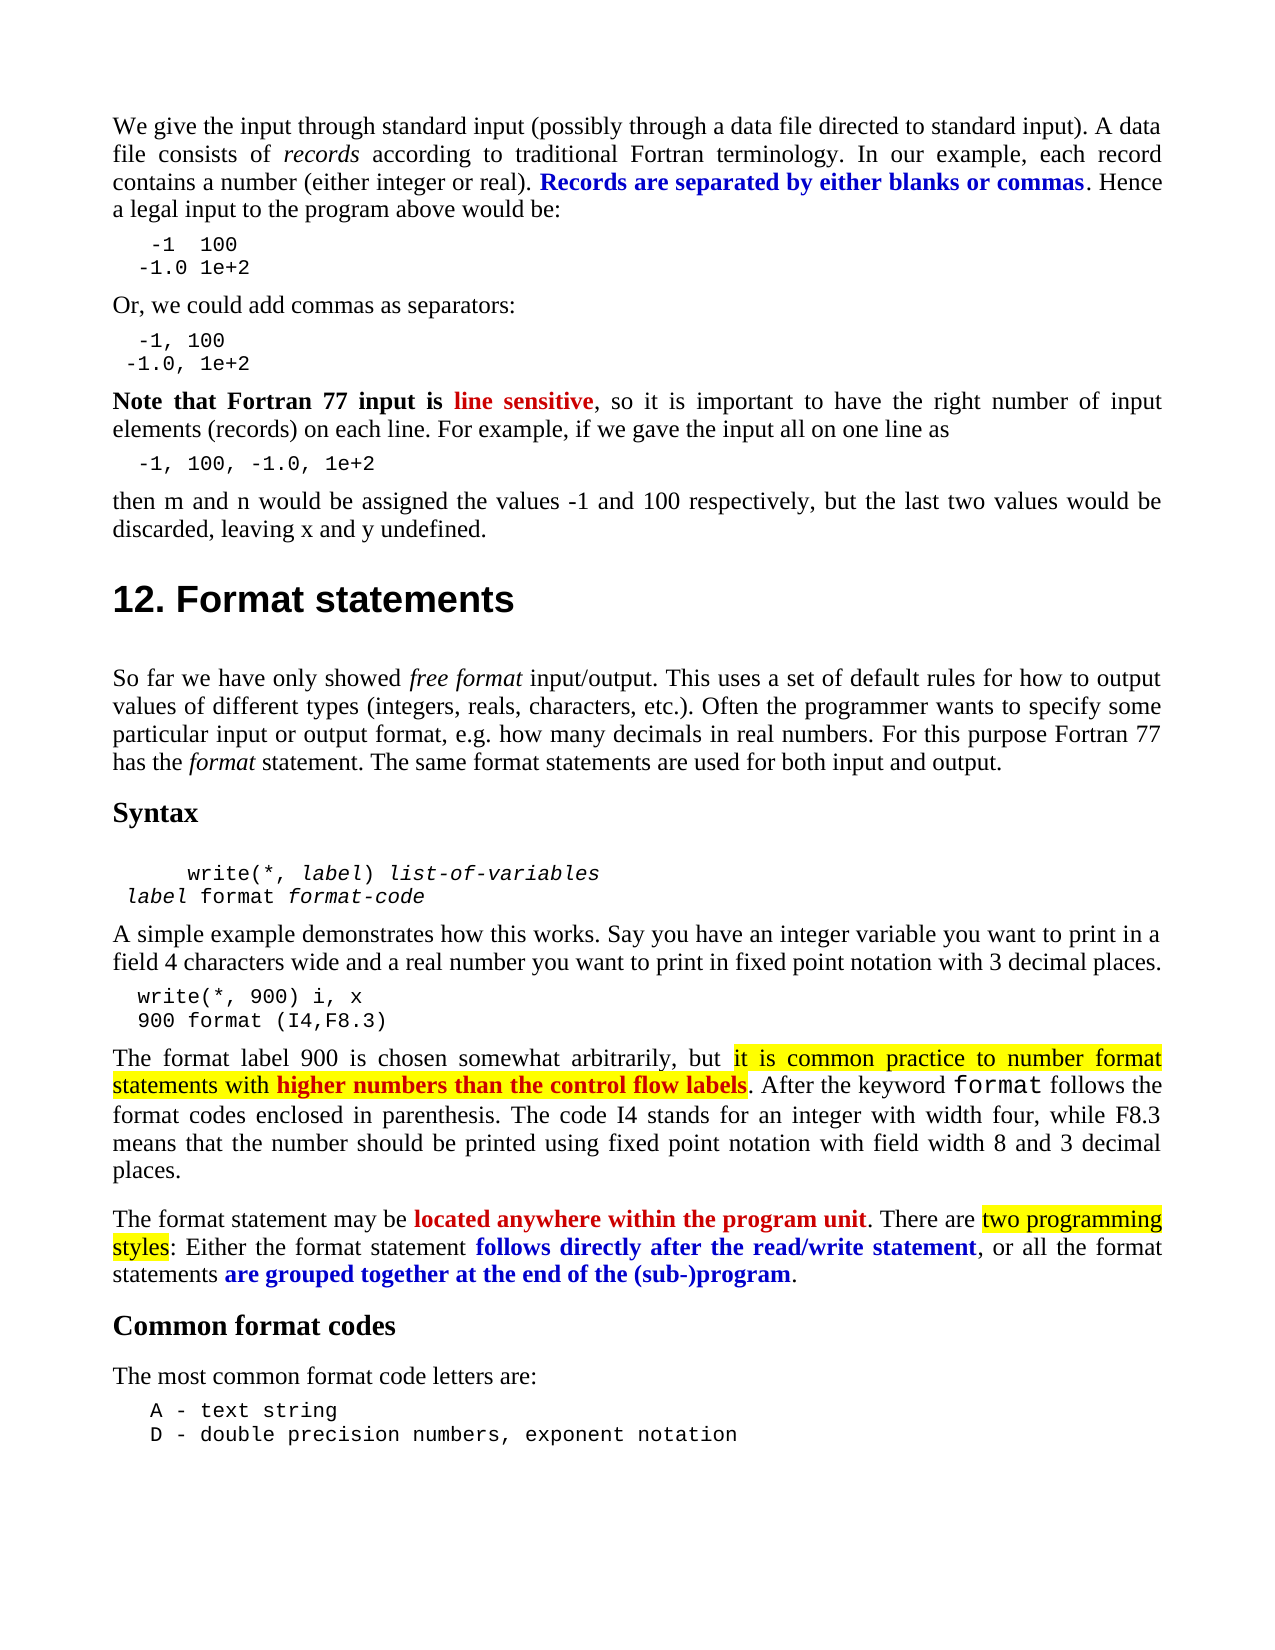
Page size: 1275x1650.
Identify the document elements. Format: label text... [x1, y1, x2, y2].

subtitle 12. Format statements [112, 578, 1162, 620]
text We give the input through standard input (possibly through a data file directed to standard input). A data file consists of records according to traditional Fortran terminology. In our example, each record contains a number (either integer or real). Records are separated by either blanks or commas. Hence a legal input to the program above would be: [112, 112, 1162, 223]
text -1, 100, -1.0, 1e+2 [112, 453, 1162, 477]
text write(*, label) list-of-variables [112, 862, 1162, 886]
text A - text string [112, 1400, 1162, 1424]
text -1.0, 1e+2 [112, 353, 1162, 377]
text The format statement may be located anywhere within the program unit. There are two programming styles: Either the format statement follows directly after the read/write statement, or all the format statements are grouped together at the end of the (sub-)program. [112, 1205, 1162, 1288]
text So far we have only showed free format input/output. This uses a set of default rules for how to output values of different types (integers, reals, characters, etc.). Often the programmer wants to specify some particular input or output format, e.g. how many decimals in real numbers. For this purpose Fortran 77 has the format statement. The same format statements are used for both input and output. [112, 664, 1162, 775]
text D - double precision numbers, exponent notation [112, 1424, 1162, 1448]
text -1 100 [112, 234, 1162, 257]
text write(*, 900) i, x [112, 986, 1162, 1010]
text 900 format (I4,F8.3) [112, 1010, 1162, 1033]
text -1.0 1e+2 [112, 257, 1162, 281]
text -1, 100 [112, 329, 1162, 353]
text The most common format code letters are: [112, 1362, 1162, 1390]
text A simple example demonstrates how this works. Say you have an integer variable you want to print in a field 4 characters wide and a real number you want to print in fixed point notation with 3 decimal places. [112, 920, 1162, 976]
text The format label 900 is chosen somewhat arbitrarily, but it is common practice to number format statements with higher numbers than the control flow labels. After the keyword format follows the format codes enclosed in parenthesis. The code I4 stands for an integer with width four, while F8.3 means that the number should be printed using fixed point notation with field width 8 and 3 decimal places. [112, 1044, 1162, 1184]
text Note that Fortran 77 input is line sensitive, so it is important to have the right number of input elements (records) on each line. For example, if we gave the input all on one line as [112, 387, 1162, 443]
text Common format codes [112, 1309, 1162, 1341]
text label format format-code [112, 886, 1162, 910]
text Syntax [112, 796, 1162, 828]
text then m and n would be assigned the values -1 and 100 respectively, but the last two values would be discarded, leaving x and y undefined. [112, 487, 1162, 543]
text Or, we could add commas as separators: [112, 291, 1162, 319]
